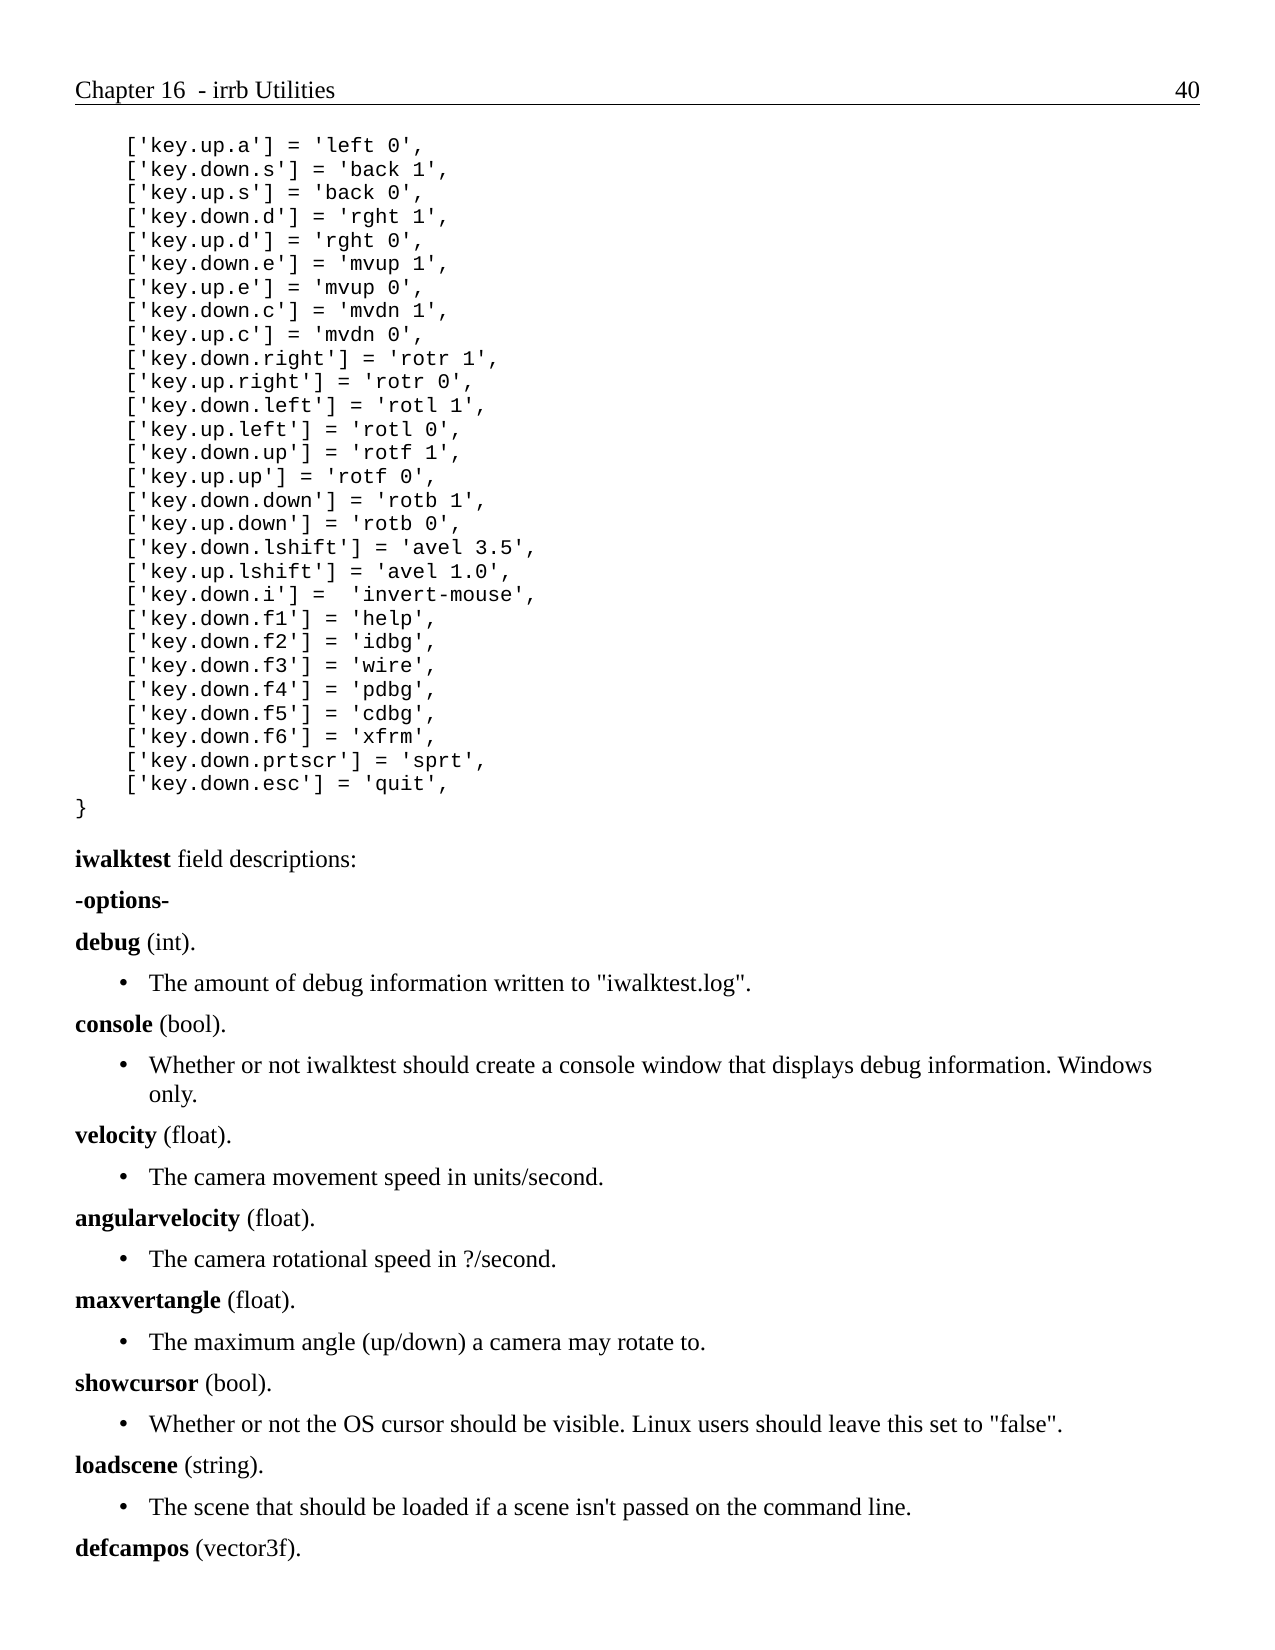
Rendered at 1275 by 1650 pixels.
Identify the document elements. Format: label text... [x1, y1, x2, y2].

text debug (int). [75, 927, 1200, 956]
list The camera rotational speed in ?/second. [119, 1244, 1200, 1273]
text ['key.up.d'] = 'rght 0', [75, 229, 1200, 253]
text ['key.down.right'] = 'rotr 1', [75, 348, 1200, 371]
list The amount of debug information written to "iwalktest.log". [119, 968, 1200, 997]
text -options- [75, 886, 1200, 914]
text ['key.down.f4'] = 'pdbg', [75, 679, 1200, 702]
text ['key.down.c'] = 'mvdn 1', [75, 301, 1200, 324]
list The camera movement speed in units/second. [119, 1162, 1200, 1191]
text ['key.down.f1'] = 'help', [75, 608, 1200, 632]
text console (bool). [75, 1009, 1200, 1038]
text ['key.down.prtscr'] = 'sprt', [75, 750, 1200, 773]
text ['key.up.up'] = 'rotf 0', [75, 466, 1200, 490]
text ['key.down.i'] = 'invert-mouse', [75, 584, 1200, 608]
text velocity (float). [75, 1121, 1200, 1149]
list Whether or not iwalktest should create a console window that displays debug information. Windows only. [119, 1051, 1200, 1108]
text ['key.up.s'] = 'back 0', [75, 182, 1200, 206]
text } [75, 797, 1200, 821]
list The maximum angle (up/down) a camera may rotate to. [119, 1327, 1200, 1356]
text ['key.up.c'] = 'mvdn 0', [75, 324, 1200, 348]
list The scene that should be loaded if a scene isn't passed on the command line. [119, 1492, 1200, 1521]
text ['key.down.left'] = 'rotl 1', [75, 395, 1200, 419]
text ['key.down.e'] = 'mvup 1', [75, 253, 1200, 277]
text ['key.up.a'] = 'left 0', [75, 135, 1200, 159]
text ['key.down.f2'] = 'idbg', [75, 632, 1200, 655]
text maxvertangle (float). [75, 1286, 1200, 1314]
text ['key.down.f6'] = 'xfrm', [75, 726, 1200, 750]
text ['key.down.lshift'] = 'avel 3.5', [75, 537, 1200, 561]
text ['key.down.f5'] = 'cdbg', [75, 702, 1200, 726]
text ['key.down.f3'] = 'wire', [75, 655, 1200, 679]
text showcursor (bool). [75, 1368, 1200, 1397]
text ['key.up.e'] = 'mvup 0', [75, 277, 1200, 301]
text ['key.up.down'] = 'rotb 0', [75, 513, 1200, 537]
text angularvelocity (float). [75, 1203, 1200, 1232]
text ['key.down.up'] = 'rotf 1', [75, 442, 1200, 466]
list Whether or not the OS cursor should be visible. Linux users should leave this set to "false". [119, 1409, 1200, 1438]
text defcampos (vector3f). [75, 1533, 1200, 1562]
text ['key.down.down'] = 'rotb 1', [75, 490, 1200, 513]
text loadscene (string). [75, 1451, 1200, 1479]
text ['key.down.s'] = 'back 1', [75, 159, 1200, 182]
text iwalktest field descriptions: [75, 844, 1200, 873]
text ['key.down.d'] = 'rght 1', [75, 206, 1200, 229]
text ['key.up.right'] = 'rotr 0', [75, 371, 1200, 395]
text ['key.up.left'] = 'rotl 0', [75, 419, 1200, 442]
text ['key.up.lshift'] = 'avel 1.0', [75, 561, 1200, 584]
text ['key.down.esc'] = 'quit', [75, 773, 1200, 797]
